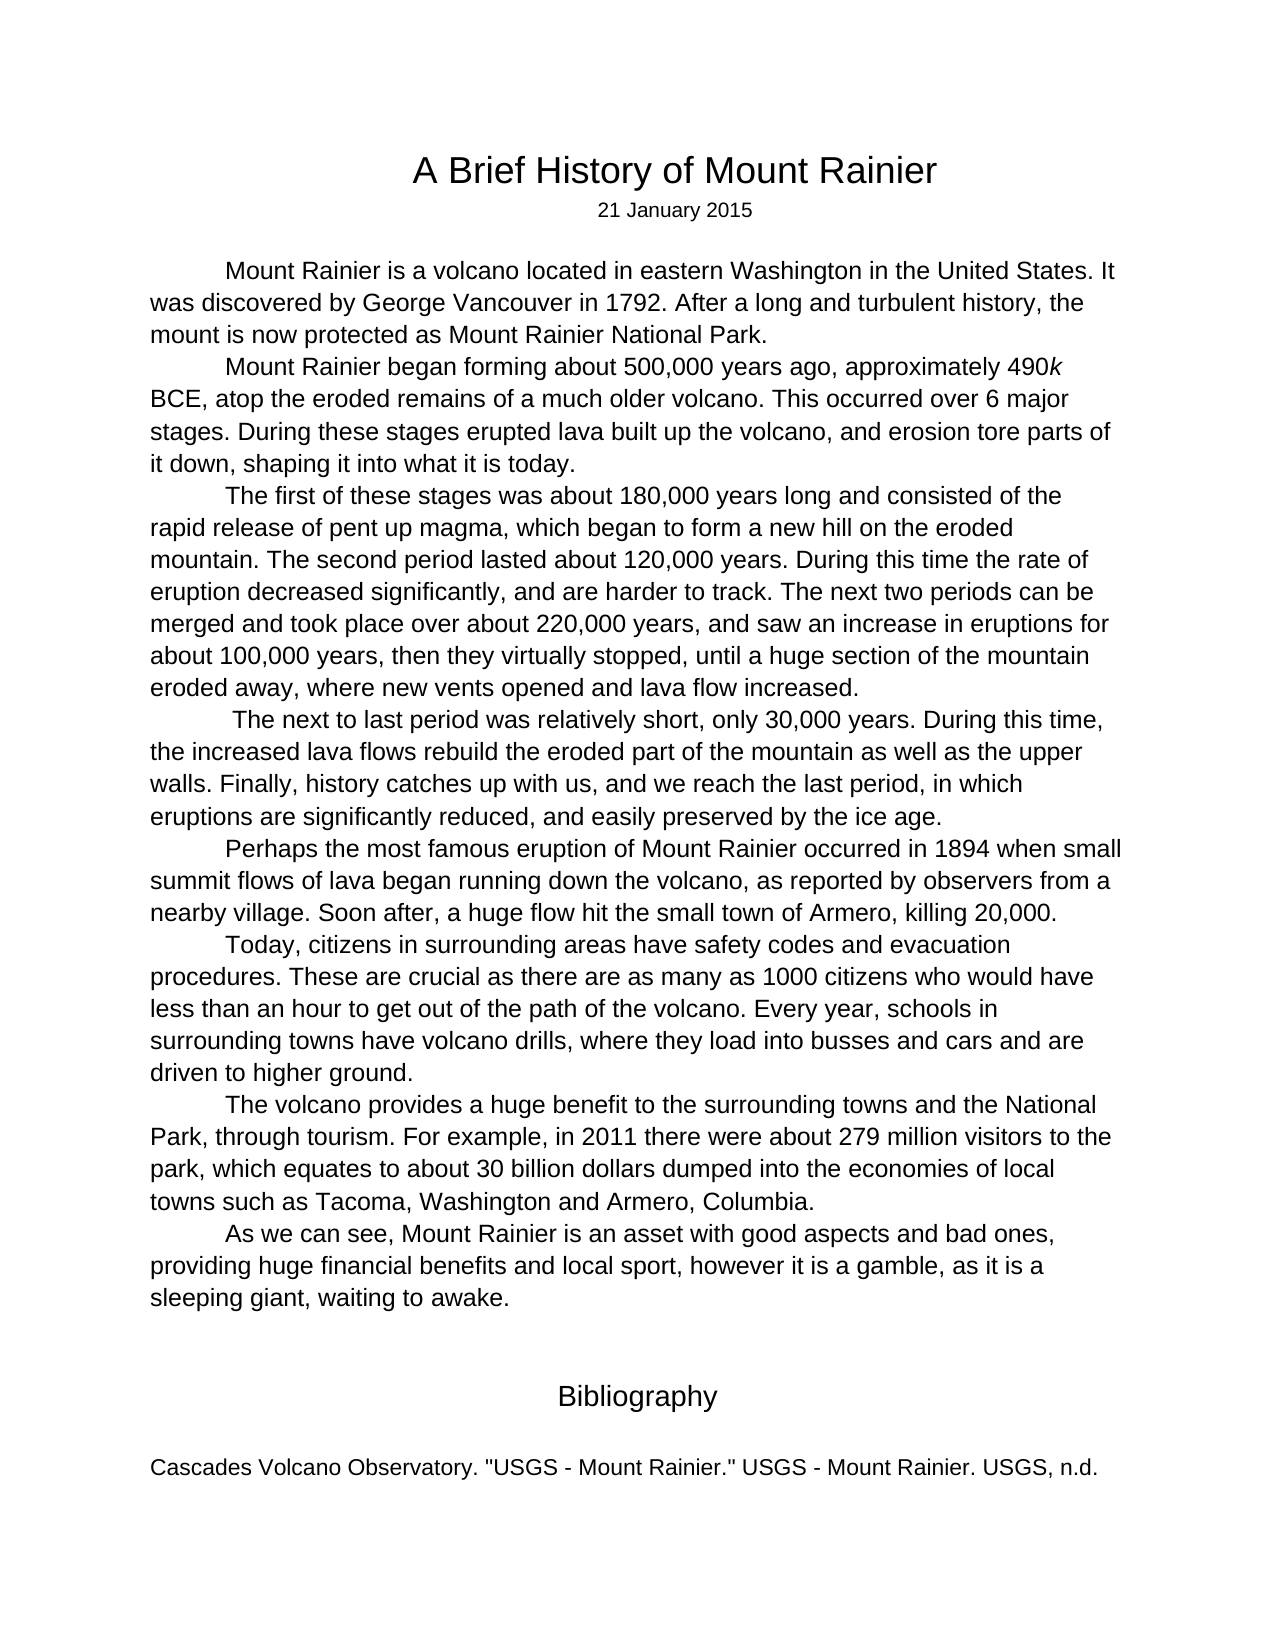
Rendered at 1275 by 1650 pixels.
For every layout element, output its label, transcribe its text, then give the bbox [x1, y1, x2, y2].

text Perhaps the most famous eruption of Mount Rainier occurred in 1894 when small summit flows of lava began running down the volcano, as reported by observers from a nearby village. Soon after, a huge flow hit the small town of Armero, killing 20,000. [150, 834, 1125, 926]
text 21 January 2015 [150, 198, 1125, 221]
text The next to last period was relatively short, only 30,000 years. During this time, the increased lava flows rebuild the eroded part of the mountain as well as the upper walls. Finally, history catches up with us, and we reach the last period, in which eruptions are significantly reduced, and easily preserved by the ice age. [150, 706, 1125, 830]
text Mount Rainier is a volcano located in eastern Washington in the United States. It was discovered by George Vancouver in 1792. After a long and turbulent history, the mount is now protected as Mount Rainier National Park. [150, 257, 1125, 349]
text Mount Rainier began forming about 500,000 years ago, approximately 490k BCE, atop the eroded remains of a much older volcano. This occurred over 6 major stages. During these stages erupted lava built up the volcano, and erosion tore parts of it down, shaping it into what it is today. [150, 353, 1125, 477]
text Cascades Volcano Observatory. "USGS - Mount Rainier." USGS - Mount Rainier. USGS, n.d. [150, 1454, 1125, 1480]
text A Brief History of Mount Rainier [150, 150, 1125, 192]
text Today, citizens in surrounding areas have safety codes and evacuation procedures. These are crucial as there are as many as 1000 citizens who would have less than an hour to get out of the path of the volcano. Every year, schools in surrounding towns have volcano drills, where they load into busses and cars and are driven to higher ground. [150, 931, 1125, 1087]
text The volcano provides a huge benefit to the surrounding towns and the National Park, through tourism. For example, in 2011 there were about 279 million visitors to the park, which equates to about 30 billion dollars dumped into the economies of local towns such as Tacoma, Washington and Armero, Columbia. [150, 1091, 1125, 1215]
text As we can see, Mount Rainier is an asset with good aspects and bad ones, providing huge financial benefits and local sport, however it is a gamble, as it is a sleeping giant, waiting to awake. [150, 1219, 1125, 1311]
text Bibliography [150, 1380, 1125, 1412]
text The first of these stages was about 180,000 years long and consisted of the rapid release of pent up magma, which began to form a new hill on the eroded mountain. The second period lasted about 120,000 years. During this time the rate of eruption decreased significantly, and are harder to track. The next two periods can be merged and took place over about 220,000 years, and saw an increase in eruptions for about 100,000 years, then they virtually stopped, until a huge section of the mountain eroded away, where new vents opened and lava flow increased. [150, 481, 1125, 702]
